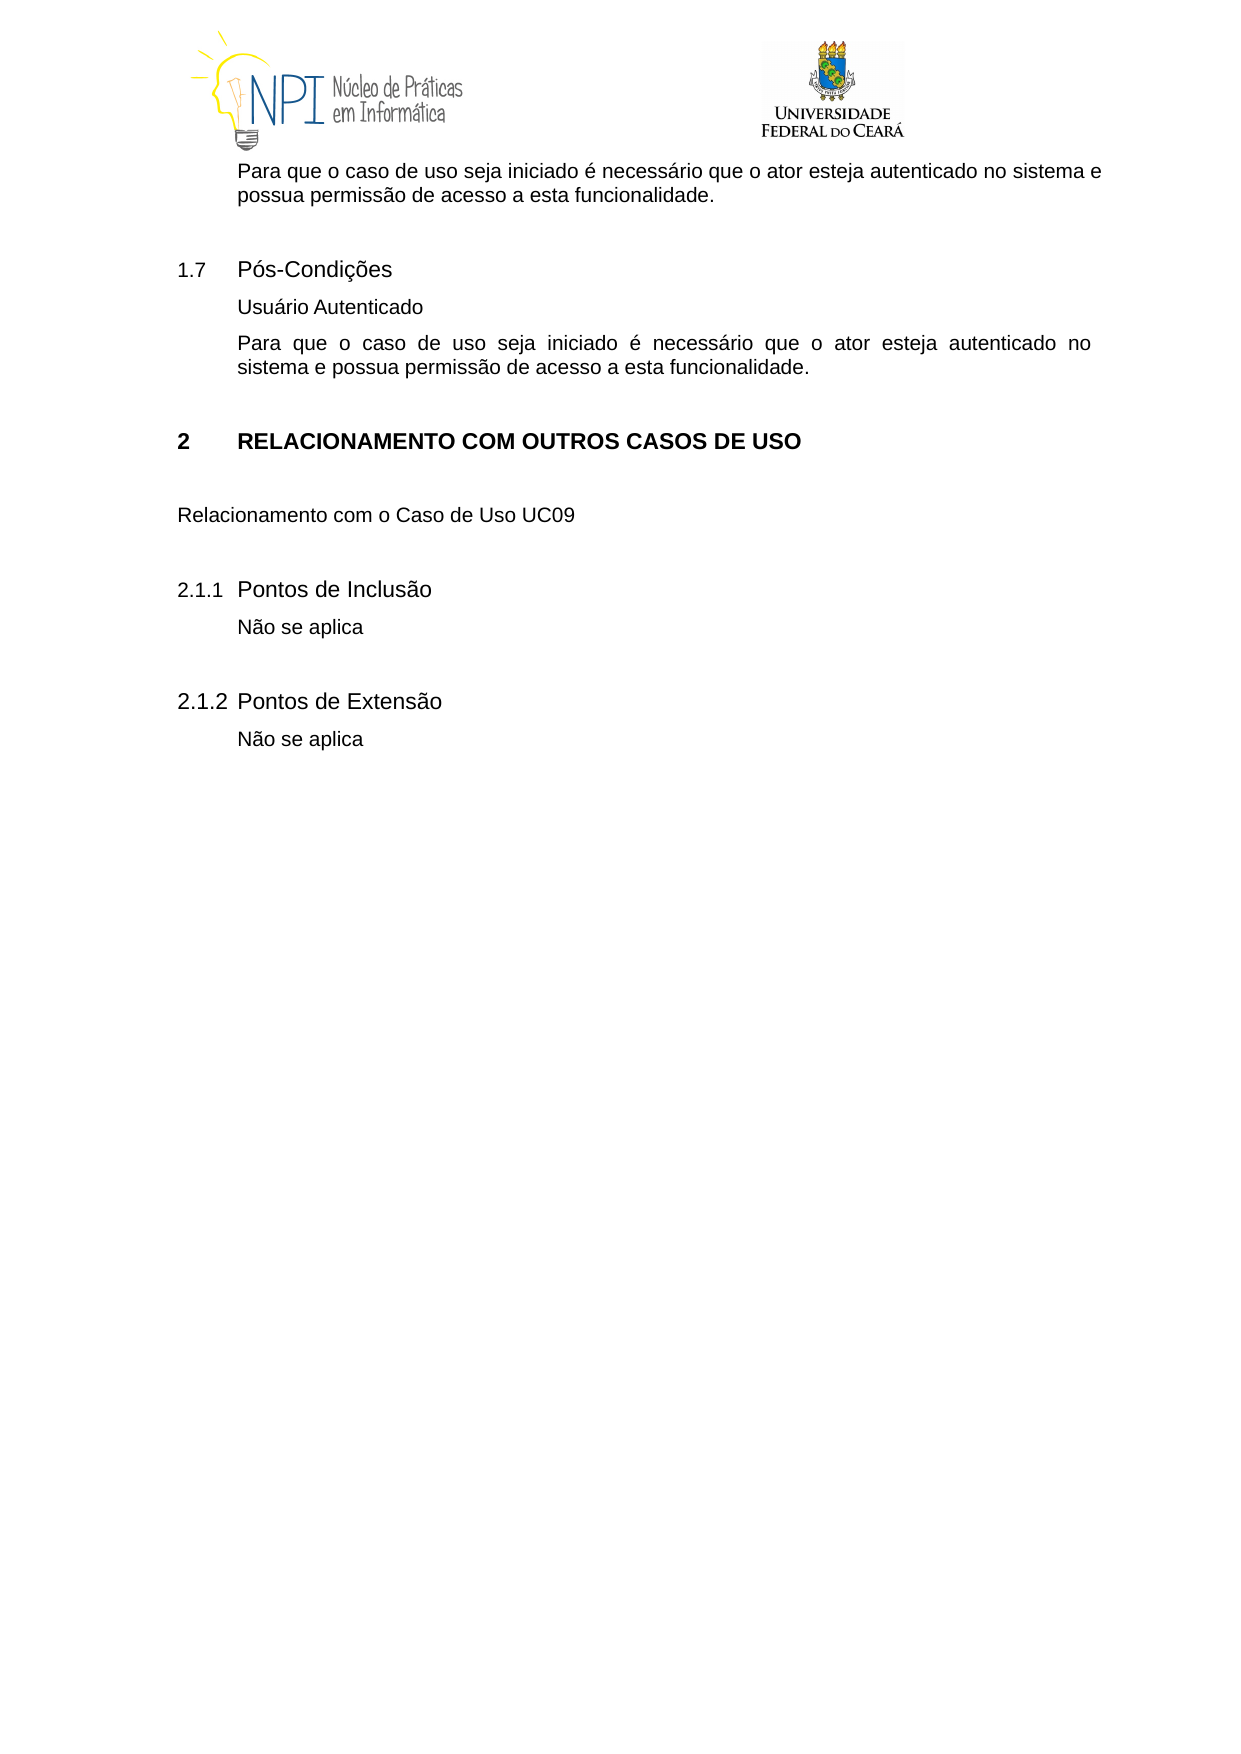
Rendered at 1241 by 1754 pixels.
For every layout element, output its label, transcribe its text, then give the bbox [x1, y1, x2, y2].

text Usuário Autenticado [177, 294, 1104, 318]
text 2.1.2 Pontos de Extensão [177, 688, 1104, 714]
text 2.1.1 Pontos de Inclusão [177, 576, 1104, 602]
picture [761, 41, 905, 139]
text Para que o caso de uso seja iniciado é necessário que o ator esteja autenticado no sistema e possua permissão de acesso a esta funcionalidade. [177, 331, 1104, 379]
text 1.7 Pós-Condições [177, 256, 1104, 282]
text Para que o caso de uso seja iniciado é necessário que o ator esteja autenticado no sistema e possua permissão de acesso a esta funcionalidade. [177, 118, 1104, 207]
text 2 RELACIONAMENTO COM OUTROS CASOS DE USO [177, 428, 1104, 454]
text Não se aplica [177, 615, 1104, 639]
picture [181, 22, 472, 159]
text Relacionamento com o Caso de Uso UC09 [177, 503, 1104, 527]
text Não se aplica [177, 727, 1104, 751]
